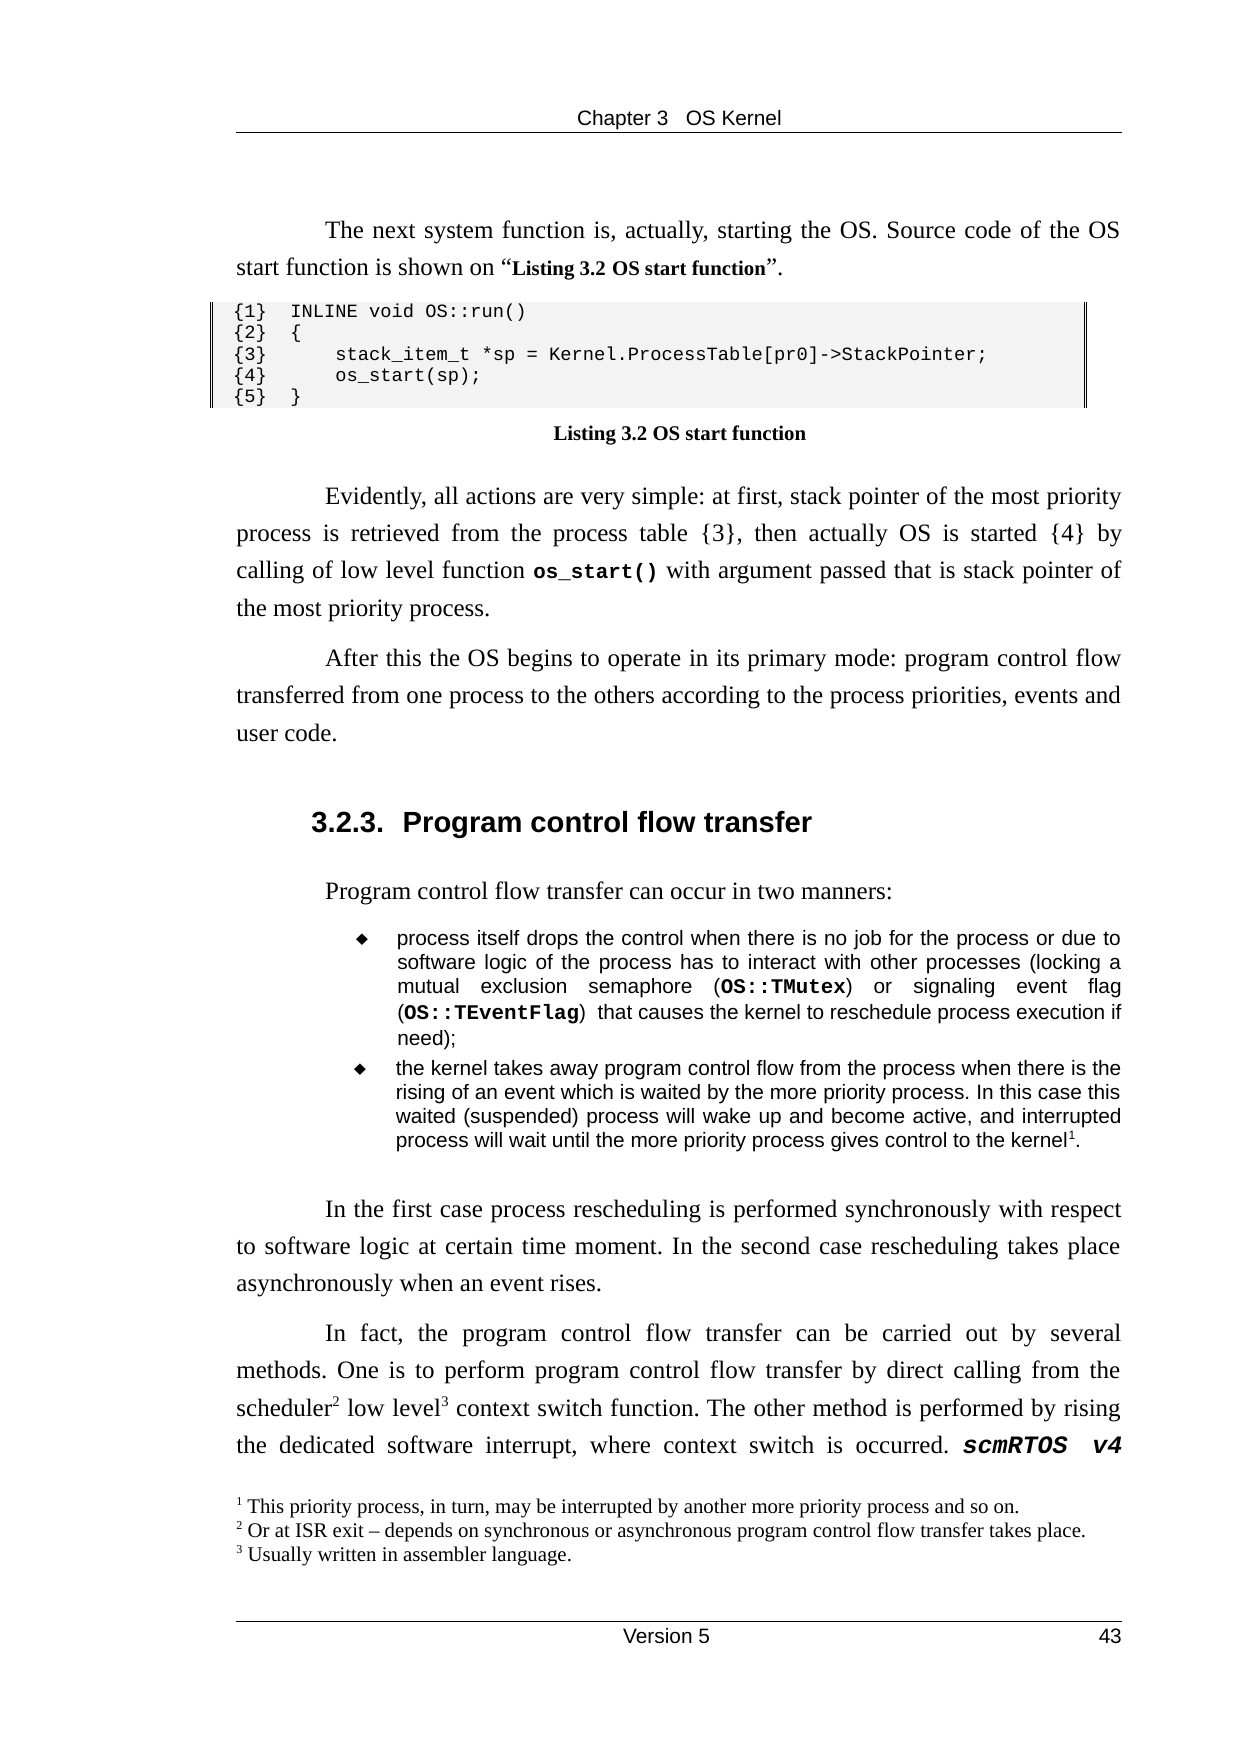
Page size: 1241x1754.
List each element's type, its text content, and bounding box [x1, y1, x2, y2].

text Evidently, all actions are very simple: at first, stack pointer of the most priority process is retrieved from the process table {3}, then actually OS is started {4} by calling of low level function os_start() with argument passed that is stack pointer of the most priority process. [236, 481, 1122, 622]
list process itself drops the control when there is no job for the process or due to software logic of the process has to interact with other processes (locking a mutual exclusion semaphore (OS::TMutex) or signaling event flag (OS::TEventFlag) that causes the kernel to reschedule process execution if need); [356, 926, 1122, 1050]
list This priority process, in turn, may be interrupted by another more priority process and so on. [236, 1494, 1122, 1518]
list } [213, 387, 1084, 408]
text The next system function is, actually, starting the OS. Source code of the OS start function is shown on “Listing 3.2 OS start function”. [236, 215, 1122, 281]
list the kernel takes away program control flow from the process when there is the rising of an event which is waited by the more priority process. In this case this waited (suspended) process will wake up and become active, and interrupted process will wait until the more priority process gives control to the kernel. [354, 1056, 1122, 1152]
list stack_item_t *sp = Kernel.ProcessTable[pr0]->StackPointer; [213, 344, 1084, 366]
text Listing 3.2 OS start function [237, 421, 1122, 445]
text Usually written in assembler language. [236, 1542, 1122, 1566]
subtitle Program control flow transfer [311, 805, 1004, 839]
list os_start(sp); [213, 366, 1084, 387]
text In the first case process rescheduling is performed synchronously with respect to software logic at certain time moment. In the second case rescheduling takes place asynchronously when an event rises. [236, 1194, 1122, 1297]
list { [213, 323, 1084, 344]
text After this the OS begins to operate in its primary mode: program control flow transferred from one process to the others according to the process priorities, events and user code. [236, 643, 1122, 747]
list INLINE void OS::run() [213, 302, 1084, 323]
text In fact, the program control flow transfer can be carried out by several methods. One is to perform program control flow transfer by direct calling from the scheduler low level context switch function. The other method is performed by rising the dedicated software interrupt, where context switch is occurred. scmRTOS v4 [236, 1318, 1122, 1461]
text Or at ISR exit – depends on synchronous or asynchronous program control flow transfer takes place. [236, 1518, 1122, 1542]
text Program control flow transfer can occur in two manners: [236, 876, 1122, 905]
